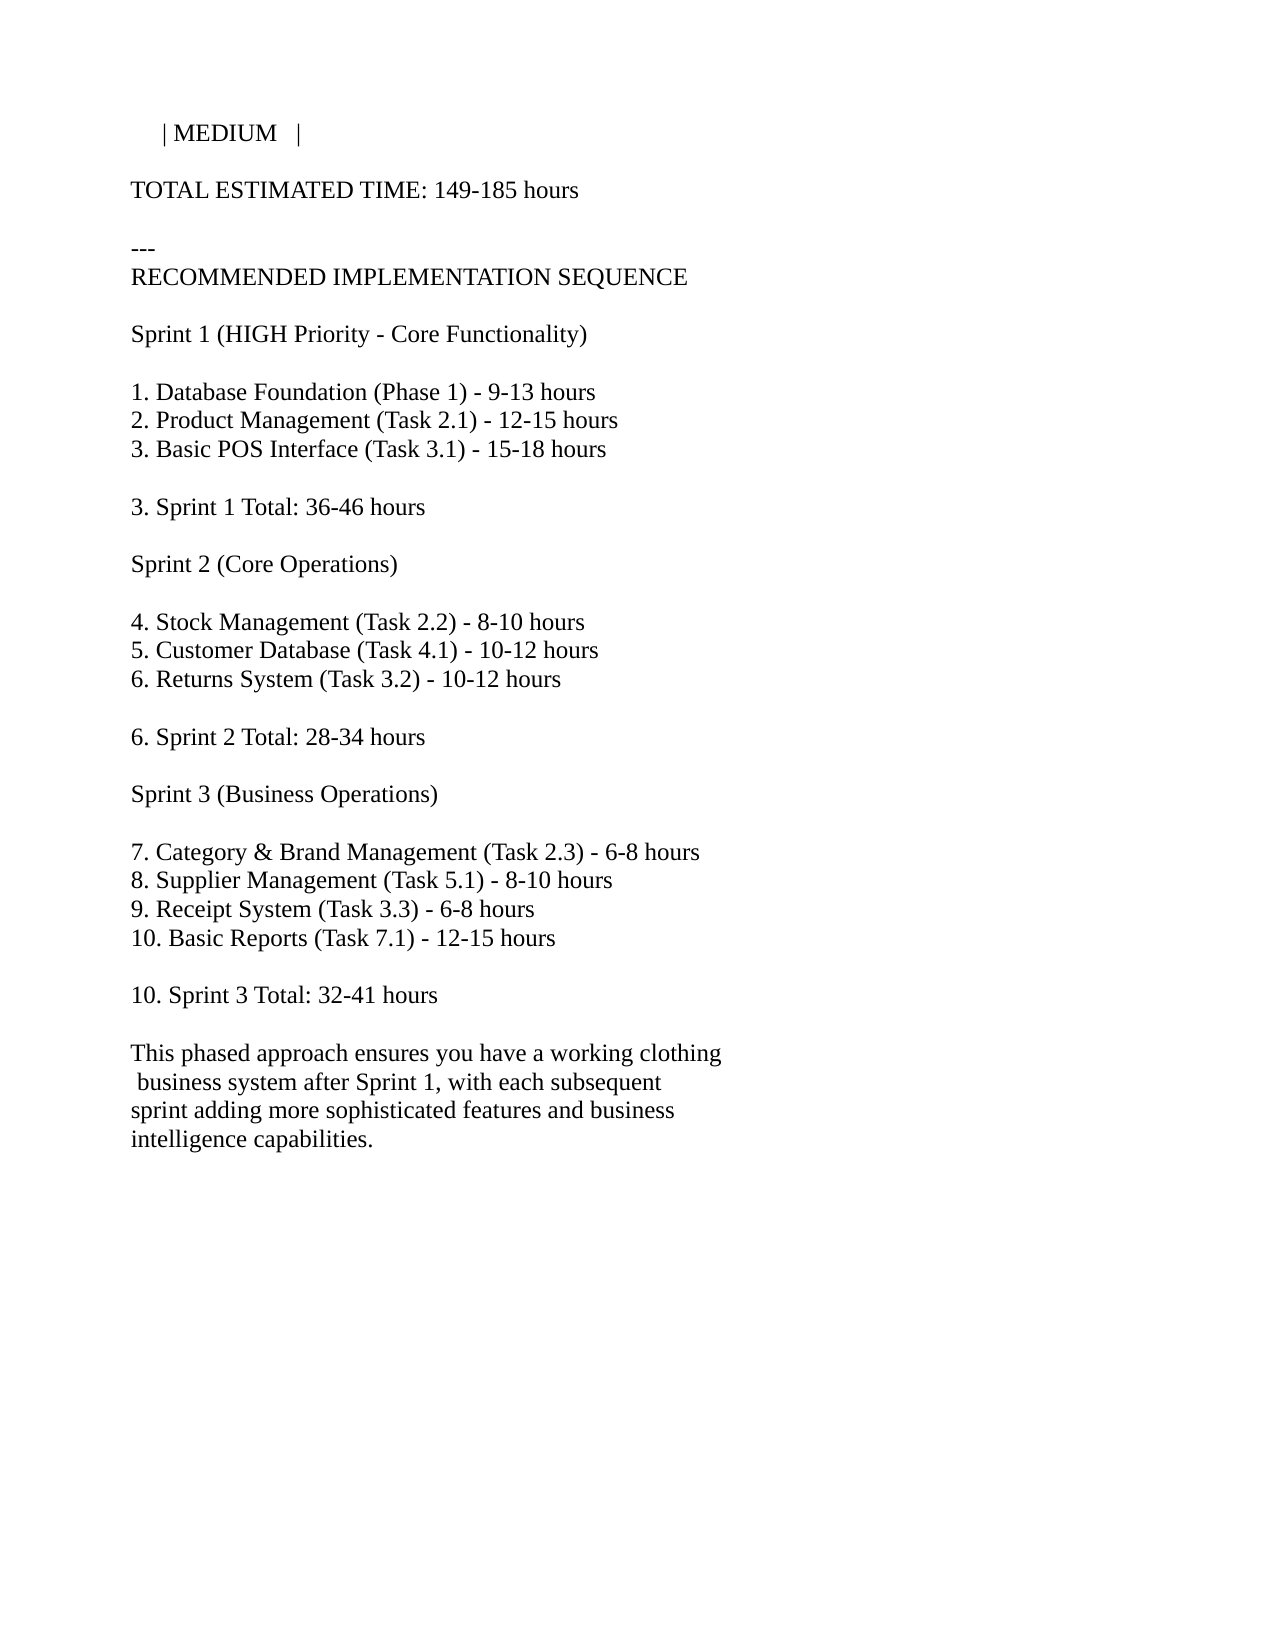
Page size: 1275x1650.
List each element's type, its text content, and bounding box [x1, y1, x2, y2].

text 5. Customer Database (Task 4.1) - 10-12 hours [118, 636, 1157, 664]
text 10. Basic Reports (Task 7.1) - 12-15 hours [118, 923, 1157, 952]
text This phased approach ensures you have a working clothing [118, 1038, 1157, 1067]
text Sprint 3 (Business Operations) [118, 779, 1157, 808]
text business system after Sprint 1, with each subsequent [118, 1067, 1157, 1096]
text intelligence capabilities. [118, 1124, 1157, 1153]
text 6. Sprint 2 Total: 28-34 hours [118, 722, 1157, 751]
text Sprint 1 (HIGH Priority - Core Functionality) [118, 319, 1157, 348]
text sprint adding more sophisticated features and business [118, 1096, 1157, 1124]
text 3. Sprint 1 Total: 36-46 hours [118, 492, 1157, 521]
text TOTAL ESTIMATED TIME: 149-185 hours [118, 176, 1157, 204]
text | MEDIUM | [118, 118, 1157, 147]
text RECOMMENDED IMPLEMENTATION SEQUENCE [118, 262, 1157, 291]
text 10. Sprint 3 Total: 32-41 hours [118, 981, 1157, 1009]
text 7. Category & Brand Management (Task 2.3) - 6-8 hours [118, 837, 1157, 866]
text 8. Supplier Management (Task 5.1) - 8-10 hours [118, 866, 1157, 894]
text --- [118, 233, 1157, 262]
text 6. Returns System (Task 3.2) - 10-12 hours [118, 664, 1157, 693]
text 2. Product Management (Task 2.1) - 12-15 hours [118, 406, 1157, 434]
text 1. Database Foundation (Phase 1) - 9-13 hours [118, 377, 1157, 406]
text 3. Basic POS Interface (Task 3.1) - 15-18 hours [118, 434, 1157, 463]
text 9. Receipt System (Task 3.3) - 6-8 hours [118, 894, 1157, 923]
text Sprint 2 (Core Operations) [118, 549, 1157, 578]
text 4. Stock Management (Task 2.2) - 8-10 hours [118, 607, 1157, 636]
